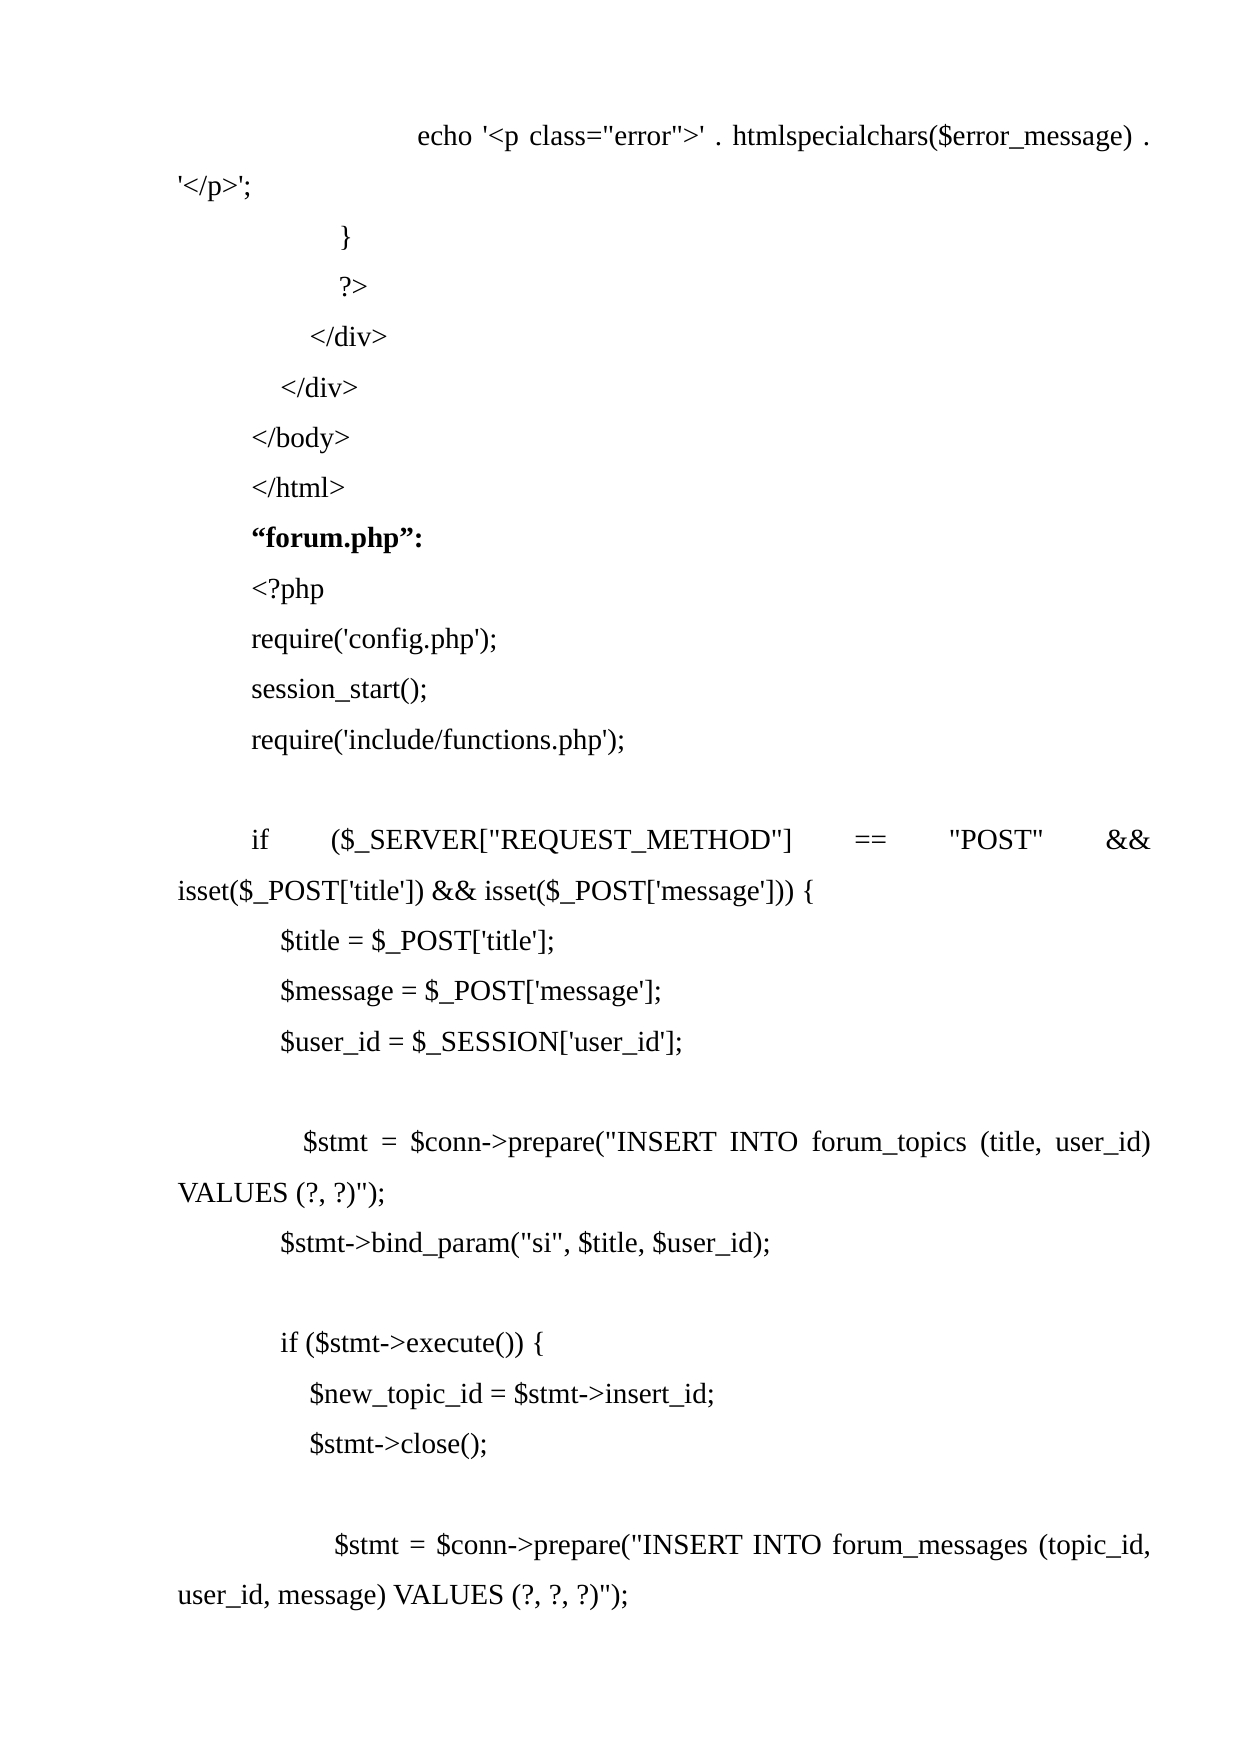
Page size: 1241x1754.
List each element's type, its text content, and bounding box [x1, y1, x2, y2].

text $user_id = $_SESSION['user_id']; [177, 1024, 1152, 1057]
text </html> [177, 470, 1152, 504]
text $stmt = $conn->prepare("INSERT INTO forum_topics (title, user_id) VALUES (?, ?)"); [177, 1124, 1152, 1208]
text $message = $_POST['message']; [177, 973, 1152, 1007]
text if ($_SERVER["REQUEST_METHOD"] == "POST" && isset($_POST['title']) && isset($_POST['message'])) { [177, 822, 1152, 906]
text $new_topic_id = $stmt->insert_id; [177, 1376, 1152, 1409]
text ?> [177, 269, 1152, 303]
text <?php [177, 571, 1152, 604]
text $stmt->bind_param("si", $title, $user_id); [177, 1225, 1152, 1258]
text $stmt->close(); [177, 1426, 1152, 1460]
text </body> [177, 420, 1152, 453]
text </div> [177, 370, 1152, 403]
text require('include/functions.php'); [177, 722, 1152, 755]
text if ($stmt->execute()) { [177, 1326, 1152, 1359]
text $title = $_POST['title']; [177, 923, 1152, 957]
text echo '<p class="error">' . htmlspecialchars($error_message) . '</p>'; [177, 118, 1152, 202]
text require('config.php'); [177, 621, 1152, 655]
text “forum.php”: [177, 521, 1152, 554]
text } [177, 219, 1152, 252]
text session_start(); [177, 672, 1152, 705]
text </div> [177, 319, 1152, 353]
text $stmt = $conn->prepare("INSERT INTO forum_messages (topic_id, user_id, message) VALUES (?, ?, ?)"); [177, 1527, 1152, 1611]
